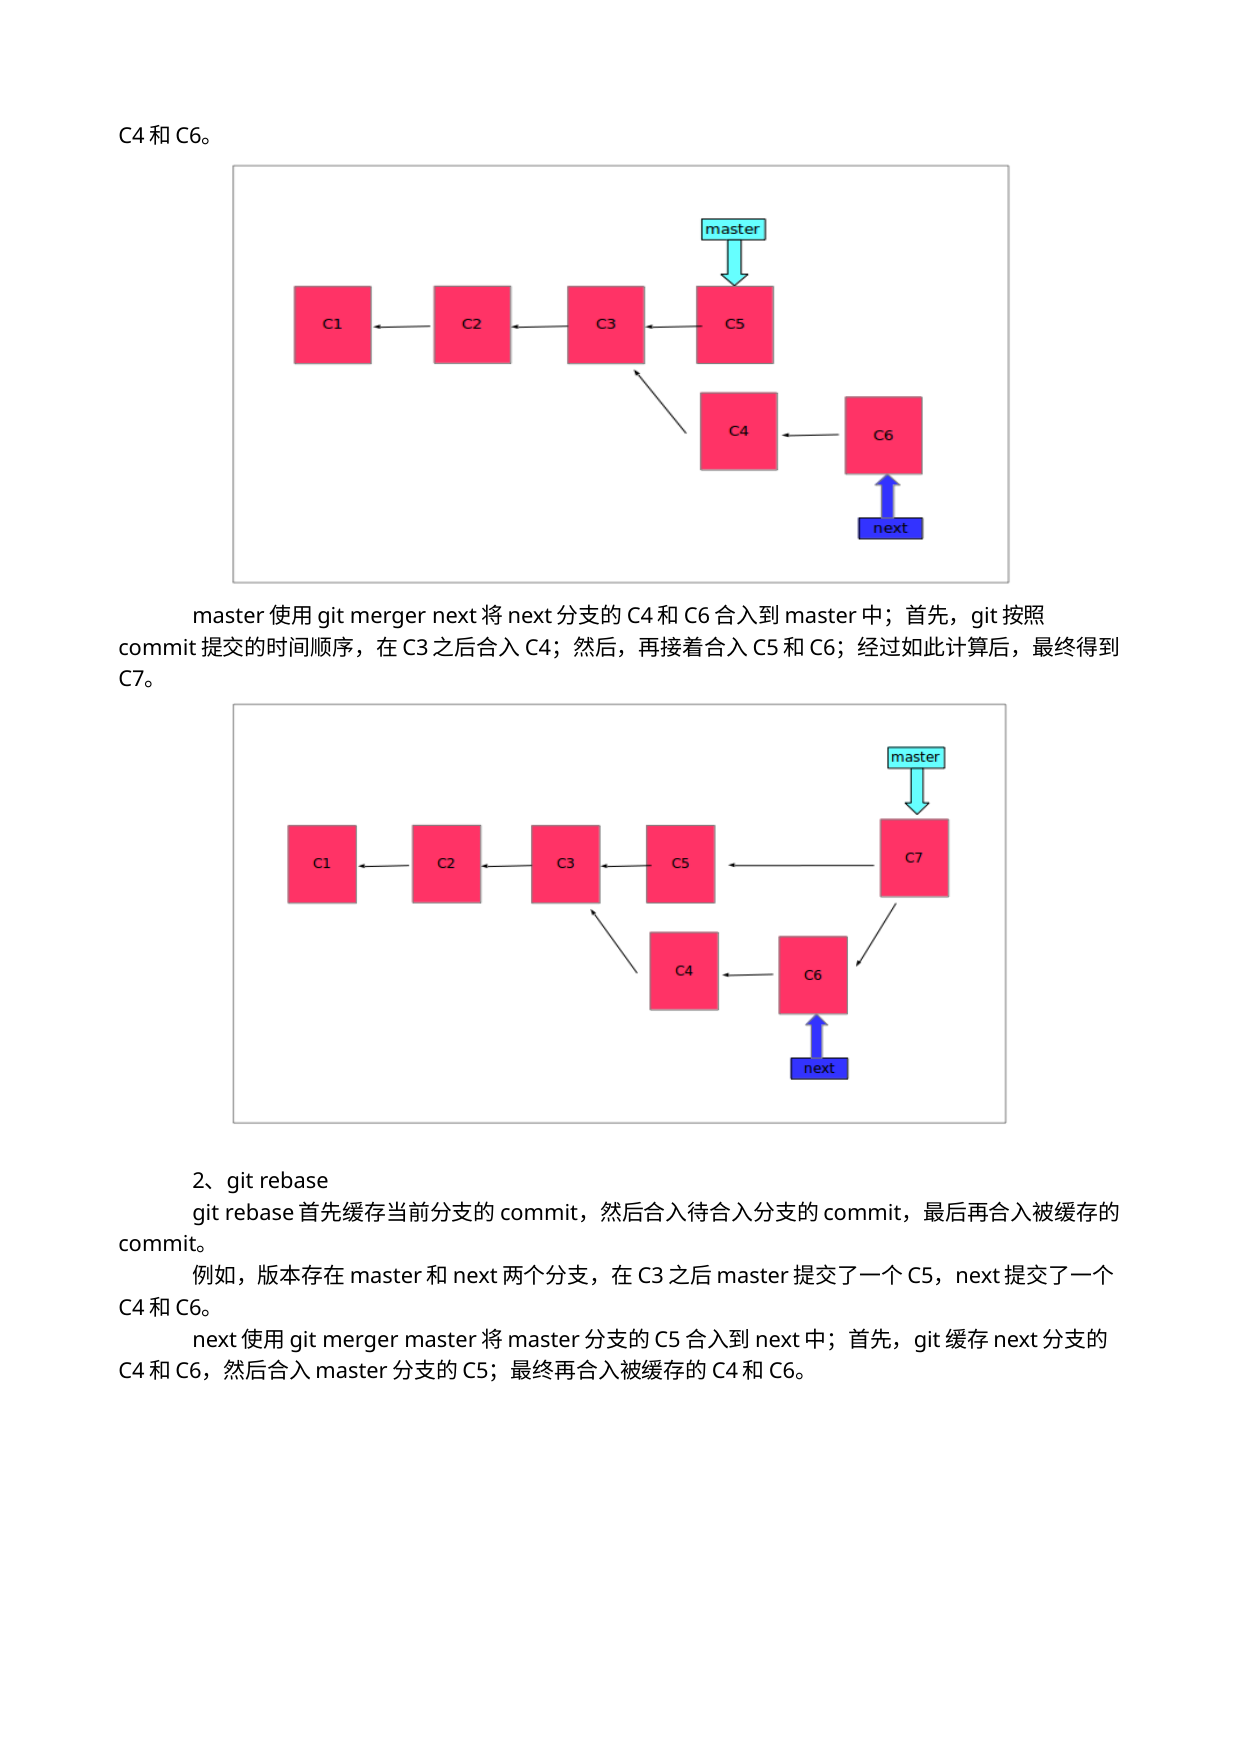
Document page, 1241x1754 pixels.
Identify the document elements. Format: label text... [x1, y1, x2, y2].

text C4和C6。 [118, 118, 1122, 150]
text master使用git merger next将next分支的C4和C6合入到master中；首先，git按照commit提交的时间顺序，在C3之后合入C4；然后，再接着合入C5和C6；经过如此计算后，最终得到C7。 [118, 150, 1122, 693]
text 例如，版本存在master和next两个分支，在C3之后master提交了一个C5，next提交了一个C4和C6。 [118, 1258, 1122, 1322]
text next使用git merger master将master分支的C5合入到next中；首先，git缓存next分支的C4和C6，然后合入master分支的C5；最终再合入被缓存的C4和C6。 [118, 1322, 1122, 1385]
text 2、git rebase [118, 1163, 1122, 1195]
picture [220, 693, 1021, 1134]
text git rebase首先缓存当前分支的commit，然后合入待合入分支的commit，最后再合入被缓存的commit。 [118, 1195, 1122, 1258]
picture [213, 150, 1027, 598]
